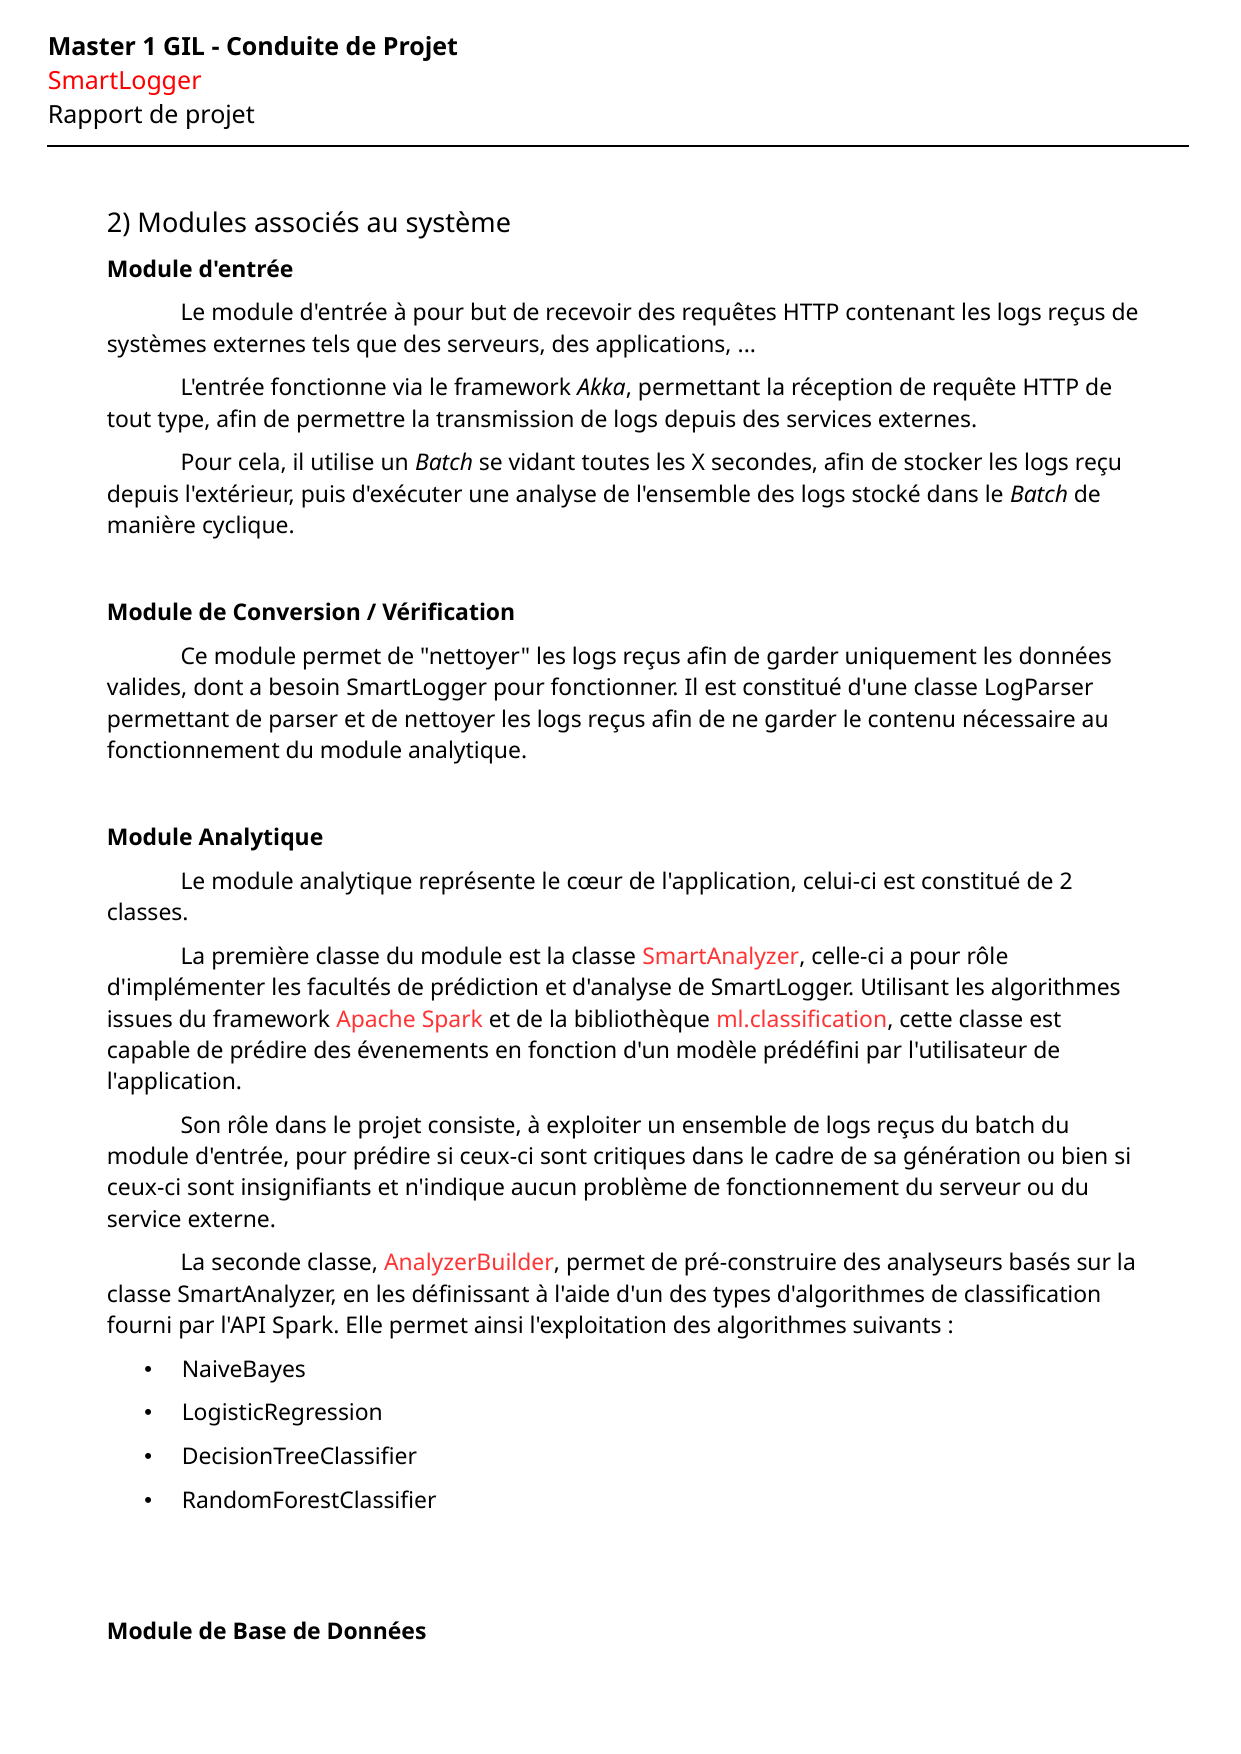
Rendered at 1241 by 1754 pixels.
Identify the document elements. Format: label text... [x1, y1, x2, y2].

text La première classe du module est la classe SmartAnalyzer, celle-ci a pour rôle d'implémenter les facultés de prédiction et d'analyse de SmartLogger. Utilisant les algorithmes issues du framework Apache Spark et de la bibliothèque ml.classification, cette classe est capable de prédire des évenements en fonction d'un modèle prédéfini par l'utilisateur de l'application. [107, 940, 1140, 1096]
text Module d'entrée [107, 252, 1140, 284]
list LogisticRegression [144, 1396, 1140, 1427]
text Module de Base de Données [107, 1615, 1140, 1646]
text Son rôle dans le projet consiste, à exploiter un ensemble de logs reçus du batch du module d'entrée, pour prédire si ceux-ci sont critiques dans le cadre de sa génération ou bien si ceux-ci sont insignifiants et n'indique aucun problème de fonctionnement du serveur ou du service externe. [107, 1109, 1140, 1234]
text Module Analytique [107, 821, 1140, 852]
list RandomForestClassifier [144, 1484, 1140, 1515]
text L'entrée fonctionne via le framework Akka, permettant la réception de requête HTTP de tout type, afin de permettre la transmission de logs depuis des services externes. [107, 371, 1140, 434]
list DecisionTreeClassifier [144, 1440, 1140, 1471]
text Module de Conversion / Vérification [107, 596, 1140, 627]
text 2) Modules associés au système [107, 203, 1140, 240]
text Le module d'entrée à pour but de recevoir des requêtes HTTP contenant les logs reçus de systèmes externes tels que des serveurs, des applications, ... [107, 296, 1140, 359]
list NaiveBayes [144, 1352, 1140, 1384]
text Pour cela, il utilise un Batch se vidant toutes les X secondes, afin de stocker les logs reçu depuis l'extérieur, puis d'exécuter une analyse de l'ensemble des logs stocké dans le Batch de manière cyclique. [107, 446, 1140, 540]
text Le module analytique représente le cœur de l'application, celui-ci est constitué de 2 classes. [107, 865, 1140, 927]
text Ce module permet de "nettoyer" les logs reçus afin de garder uniquement les données valides, dont a besoin SmartLogger pour fonctionner. Il est constitué d'une classe LogParser permettant de parser et de nettoyer les logs reçus afin de ne garder le contenu nécessaire au fonctionnement du module analytique. [107, 640, 1140, 765]
text La seconde classe, AnalyzerBuilder, permet de pré-construire des analyseurs basés sur la classe SmartAnalyzer, en les définissant à l'aide d'un des types d'algorithmes de classification fourni par l'API Spark. Elle permet ainsi l'exploitation des algorithmes suivants : [107, 1246, 1140, 1340]
